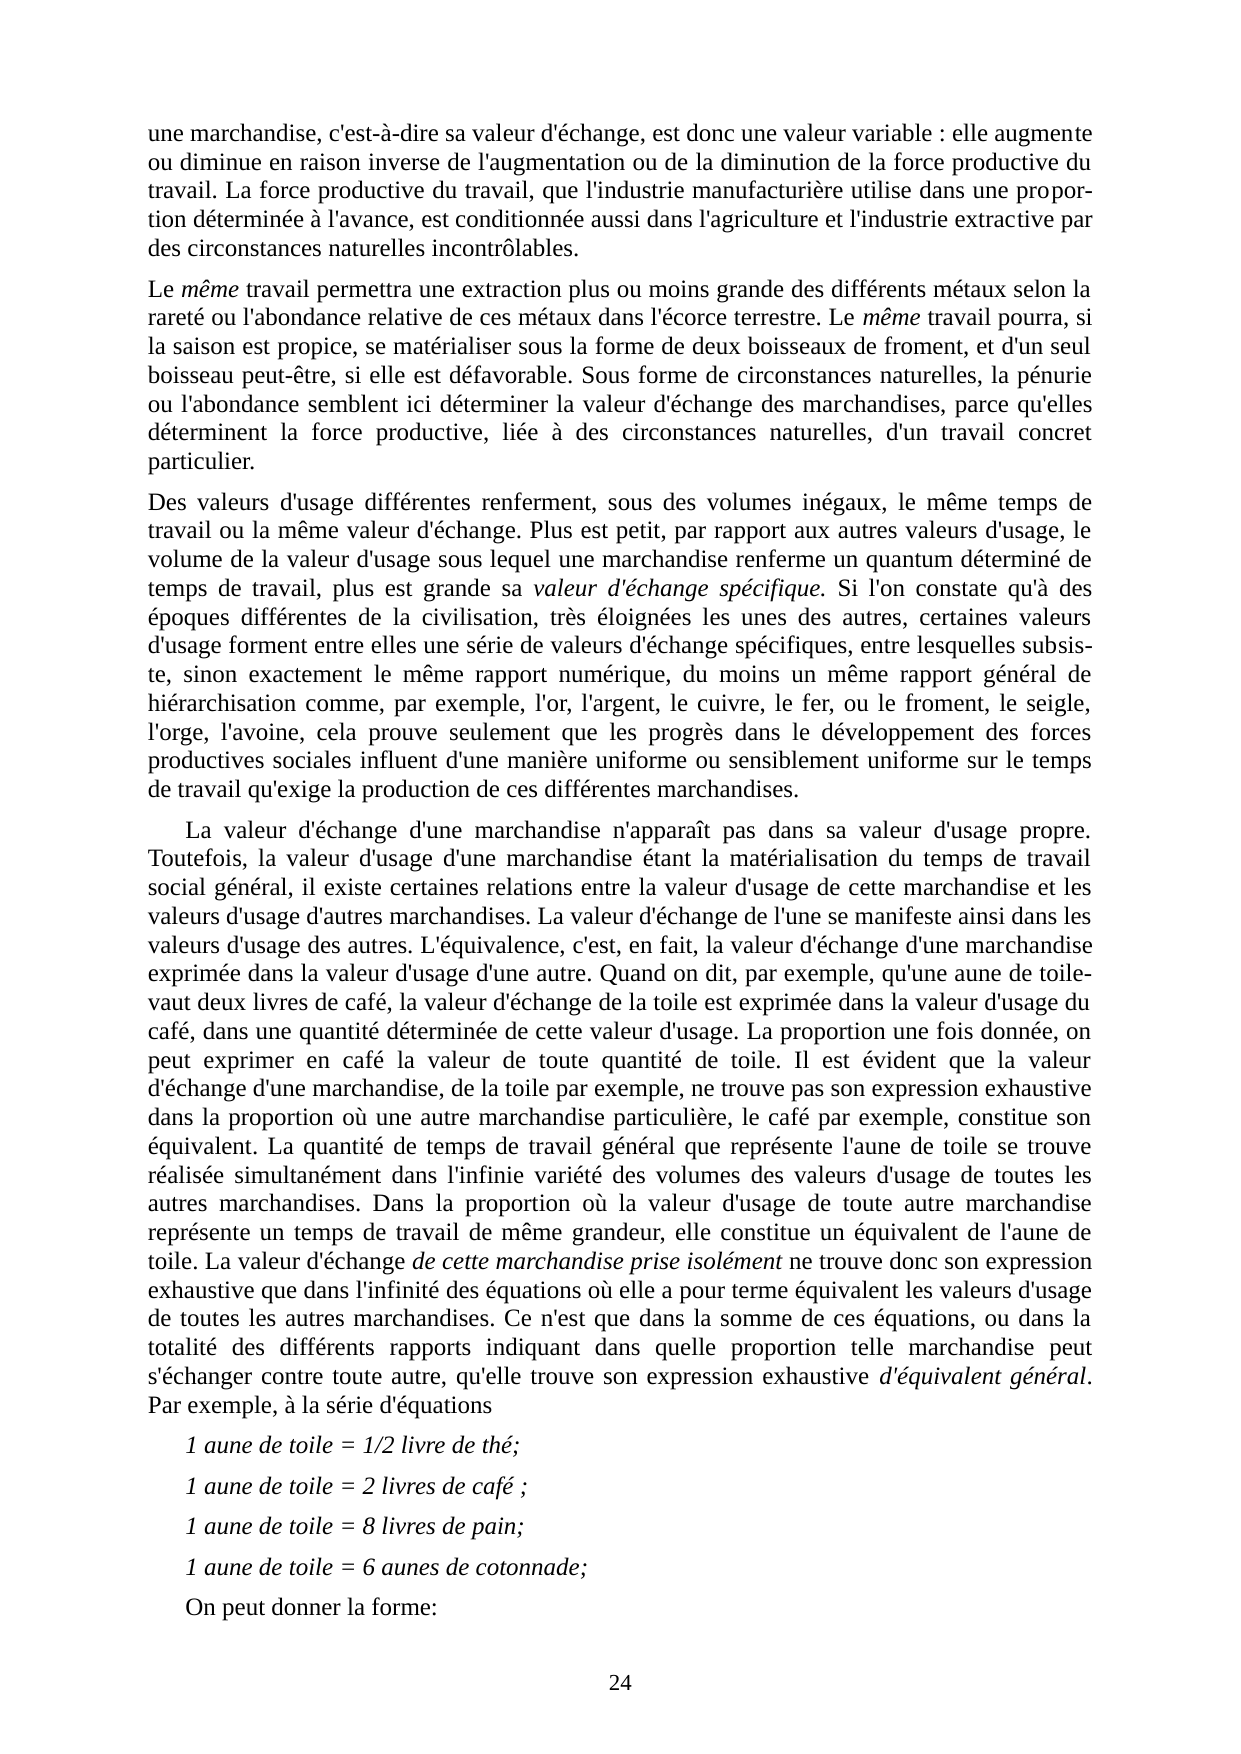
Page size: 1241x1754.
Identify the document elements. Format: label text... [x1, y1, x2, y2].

text 1 aune de toile = 8 livres de pain; [148, 1511, 1093, 1540]
text Des valeurs d'usage différentes renferment, sous des volumes inégaux, le même temps de travail ou la même valeur d'échange. Plus est petit, par rapport aux autres valeurs d'usage, le volume de la valeur d'usage sous lequel une marchandise renferme un quantum déterminé de temps de travail, plus est grande sa valeur d'échange spécifique. Si l'on constate qu'à des époques différentes de la civilisation, très éloignées les unes des autres, certaines valeurs d'usage forment entre elles une série de valeurs d'échange spécifiques, entre lesquelles sub­sis­te, sinon exactement le même rapport numérique, du moins un même rapport général de hiérarchisation comme, par exemple, l'or, l'argent, le cuivre, le fer, ou le froment, le seigle, l'orge, l'avoine, cela prouve seulement que les progrès dans le développement des forces productives sociales influent d'une manière uniforme ou sensiblement uniforme sur le temps de travail qu'exige la production de ces différentes marchandises. [148, 487, 1093, 803]
text une marchandise, c'est-à-dire sa valeur d'échange, est donc une valeur variable : elle augmen­te ou diminue en raison inverse de l'augmentation ou de la diminution de la force productive du travail. La force productive du travail, que l'industrie manufacturière utilise dans une pro­por­tion déterminée à l'avance, est conditionnée aussi dans l'agriculture et l'industrie extrac­tive par des circonstances naturelles incontrôlables. [148, 118, 1093, 262]
text On peut donner la forme: [148, 1592, 1093, 1621]
text 1 aune de toile = 1/2 livre de thé; [148, 1430, 1093, 1459]
text 1 aune de toile = 2 livres de café ; [148, 1471, 1093, 1499]
text 1 aune de toile = 6 aunes de cotonnade; [148, 1552, 1093, 1581]
text La valeur d'échange d'une marchandise n'apparaît pas dans sa valeur d'usage propre. Toutefois, la valeur d'usage d'une marchandise étant la matérialisation du temps de travail social général, il existe certaines relations entre la valeur d'usage de cette marchandise et les valeurs d'usage d'autres marchandises. La valeur d'échange de l'une se manifeste ainsi dans les valeurs d'usage des autres. L'équivalence, c'est, en fait, la valeur d'échange d'une mar­chan­dise exprimée dans la valeur d'usage d'une autre. Quand on dit, par exemple, qu'une aune de toile-vaut deux livres de café, la valeur d'échange de la toile est exprimée dans la valeur d'usage du café, dans une quantité déterminée de cette valeur d'usage. La proportion une fois donnée, on peut exprimer en café la valeur de toute quantité de toile. Il est évident que la valeur d'échange d'une marchandise, de la toile par exemple, ne trouve pas son expression exhaustive dans la proportion où une autre marchandise particulière, le café par exemple, constitue son équivalent. La quantité de temps de travail général que représente l'aune de toile se trouve réalisée simultanément dans l'infinie variété des volumes des valeurs d'usage de toutes les autres marchandises. Dans la proportion où la valeur d'usage de toute autre marchandise représente un temps de travail de même grandeur, elle constitue un équivalent de l'aune de toile. La valeur d'échange de cette marchandise prise isolément ne trouve donc son expression exhaustive que dans l'infinité des équations où elle a pour terme équivalent les valeurs d'usage de toutes les autres marchandises. Ce n'est que dans la somme de ces équations, ou dans la totalité des différents rapports indiquant dans quelle proportion telle marchandise peut s'échanger contre toute autre, qu'elle trouve son expression exhaustive d'équivalent général. Par exemple, à la série d'équations [148, 815, 1093, 1418]
text Le même travail permettra une extraction plus ou moins grande des différents métaux selon la rareté ou l'abondance relative de ces métaux dans l'écorce terrestre. Le même travail pourra, si la saison est propice, se matérialiser sous la forme de deux boisseaux de froment, et d'un seul boisseau peut-être, si elle est défavorable. Sous forme de circonstances naturelles, la pénurie ou l'abondance semblent ici déterminer la valeur d'échange des mar­chandises, parce qu'elles déterminent la force produc­tive, liée à des circonstances naturelles, d'un travail concret particulier. [148, 274, 1093, 475]
